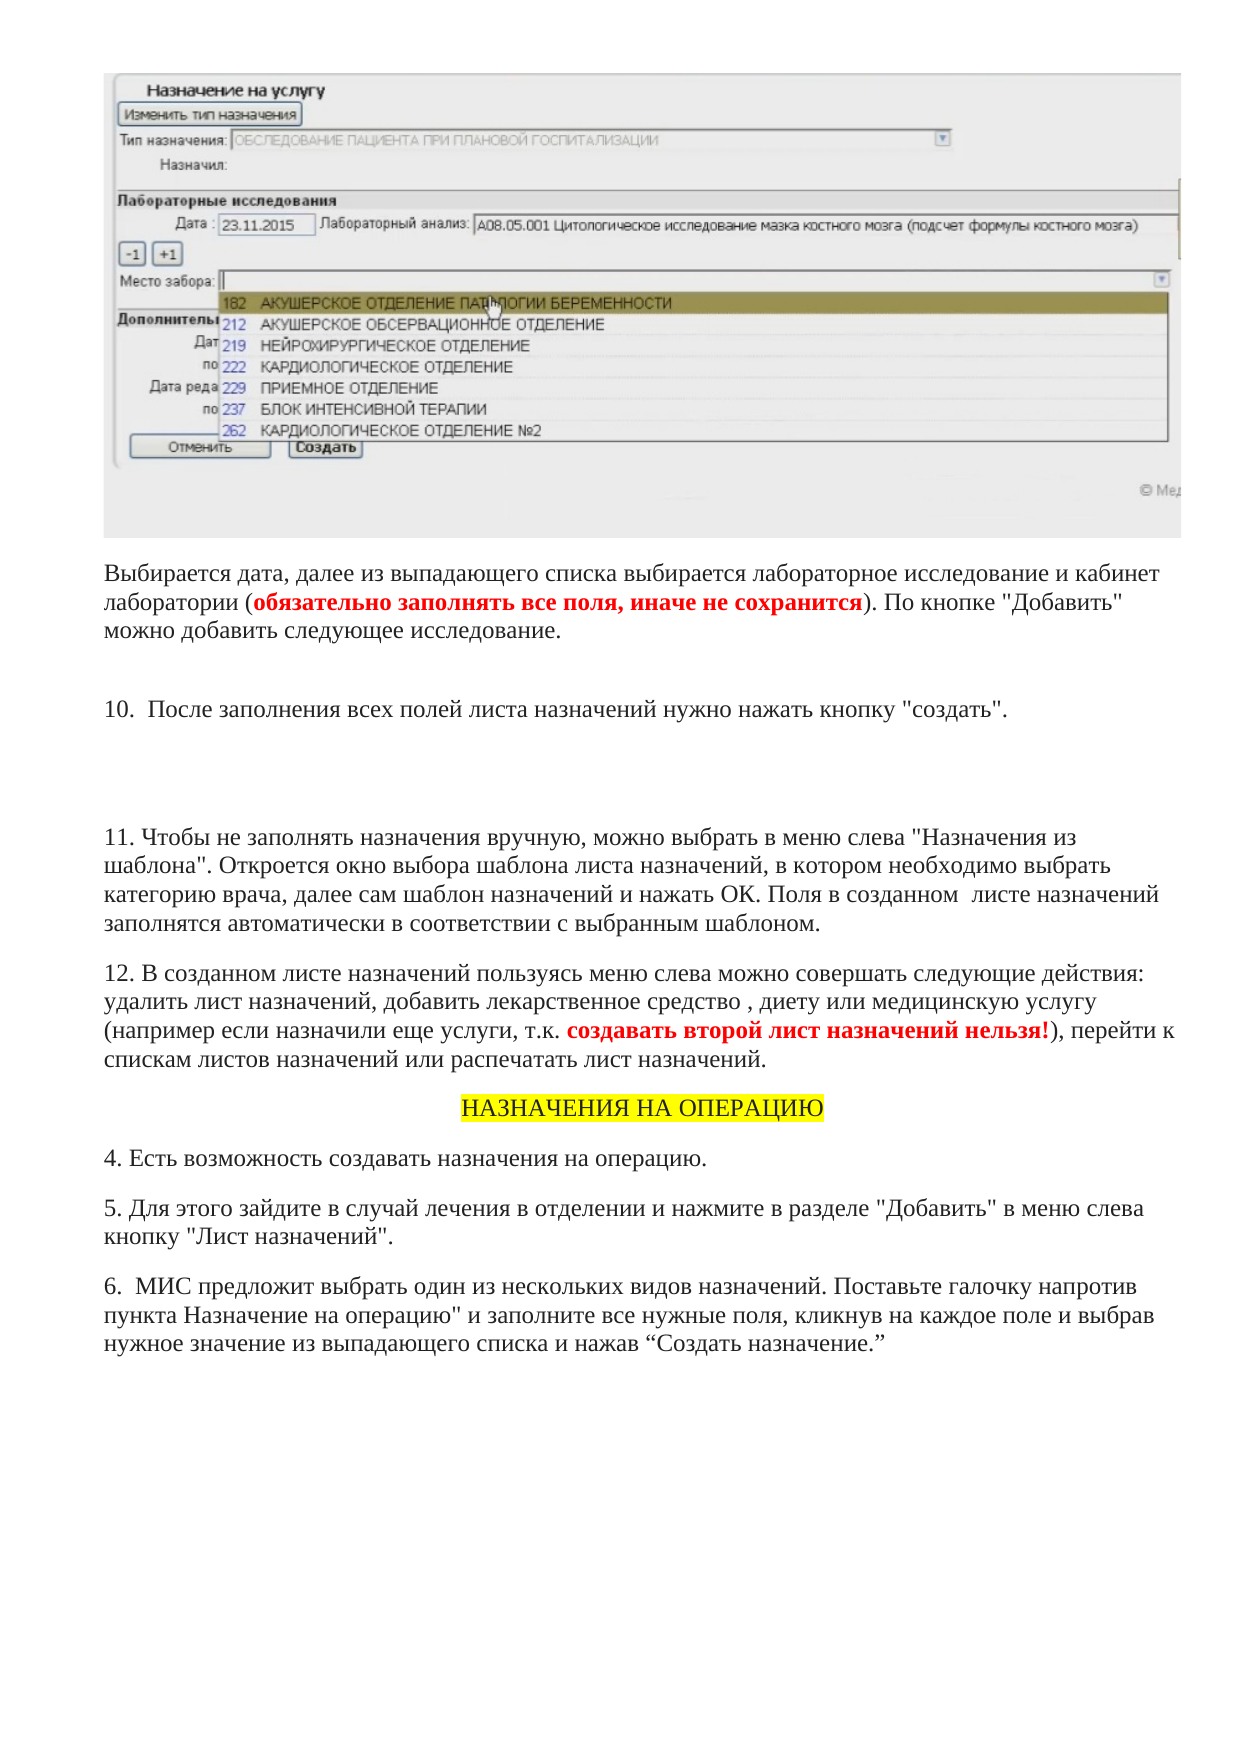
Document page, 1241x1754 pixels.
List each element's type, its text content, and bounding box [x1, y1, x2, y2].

text 4. Есть возможность создавать назначения на операцию. [103, 1143, 1181, 1172]
text Выбирается дата, далее из выпадающего списка выбирается лабораторное исследование и кабинет лаборатории (обязательно заполнять все поля, иначе не сохранится). По кнопке "Добавить" можно добавить следующее исследование. [103, 558, 1181, 644]
text НАЗНАЧЕНИЯ НА ОПЕРАЦИЮ [103, 1093, 1181, 1122]
text 12. В созданном листе назначений пользуясь меню слева можно совершать следующие действия: удалить лист назначений, добавить лекарственное средство , диету или медицинскую услугу (например если назначили еще услуги, т.к. создавать второй лист назначений нельзя!), перейти к спискам листов назначений или распечатать лист назначений. [103, 958, 1181, 1073]
text 10. После заполнения всех полей листа назначений нужно нажать кнопку "создать". [103, 665, 1181, 723]
text 6. МИС предложит выбрать один из нескольких видов назначений. Поставьте галочку напротив пункта Назначение на операцию" и заполните все нужные поля, кликнув на каждое поле и выбрав нужное значение из выпадающего списка и нажав “Создать назначение.” [103, 1271, 1181, 1357]
text 11. Чтобы не заполнять назначения вручную, можно выбрать в меню слева "Назначения из шаблона". Откроется окно выбора шаблона листа назначений, в котором необходимо выбрать категорию врача, далее сам шаблон назначений и нажать ОК. Поля в созданном листе назначений заполнятся автоматически в соответствии с выбранным шаблоном. [103, 793, 1181, 937]
text 5. Для этого зайдите в случай лечения в отделении и нажмите в разделе "Добавить" в меню слева кнопку "Лист назначений". [103, 1193, 1181, 1250]
